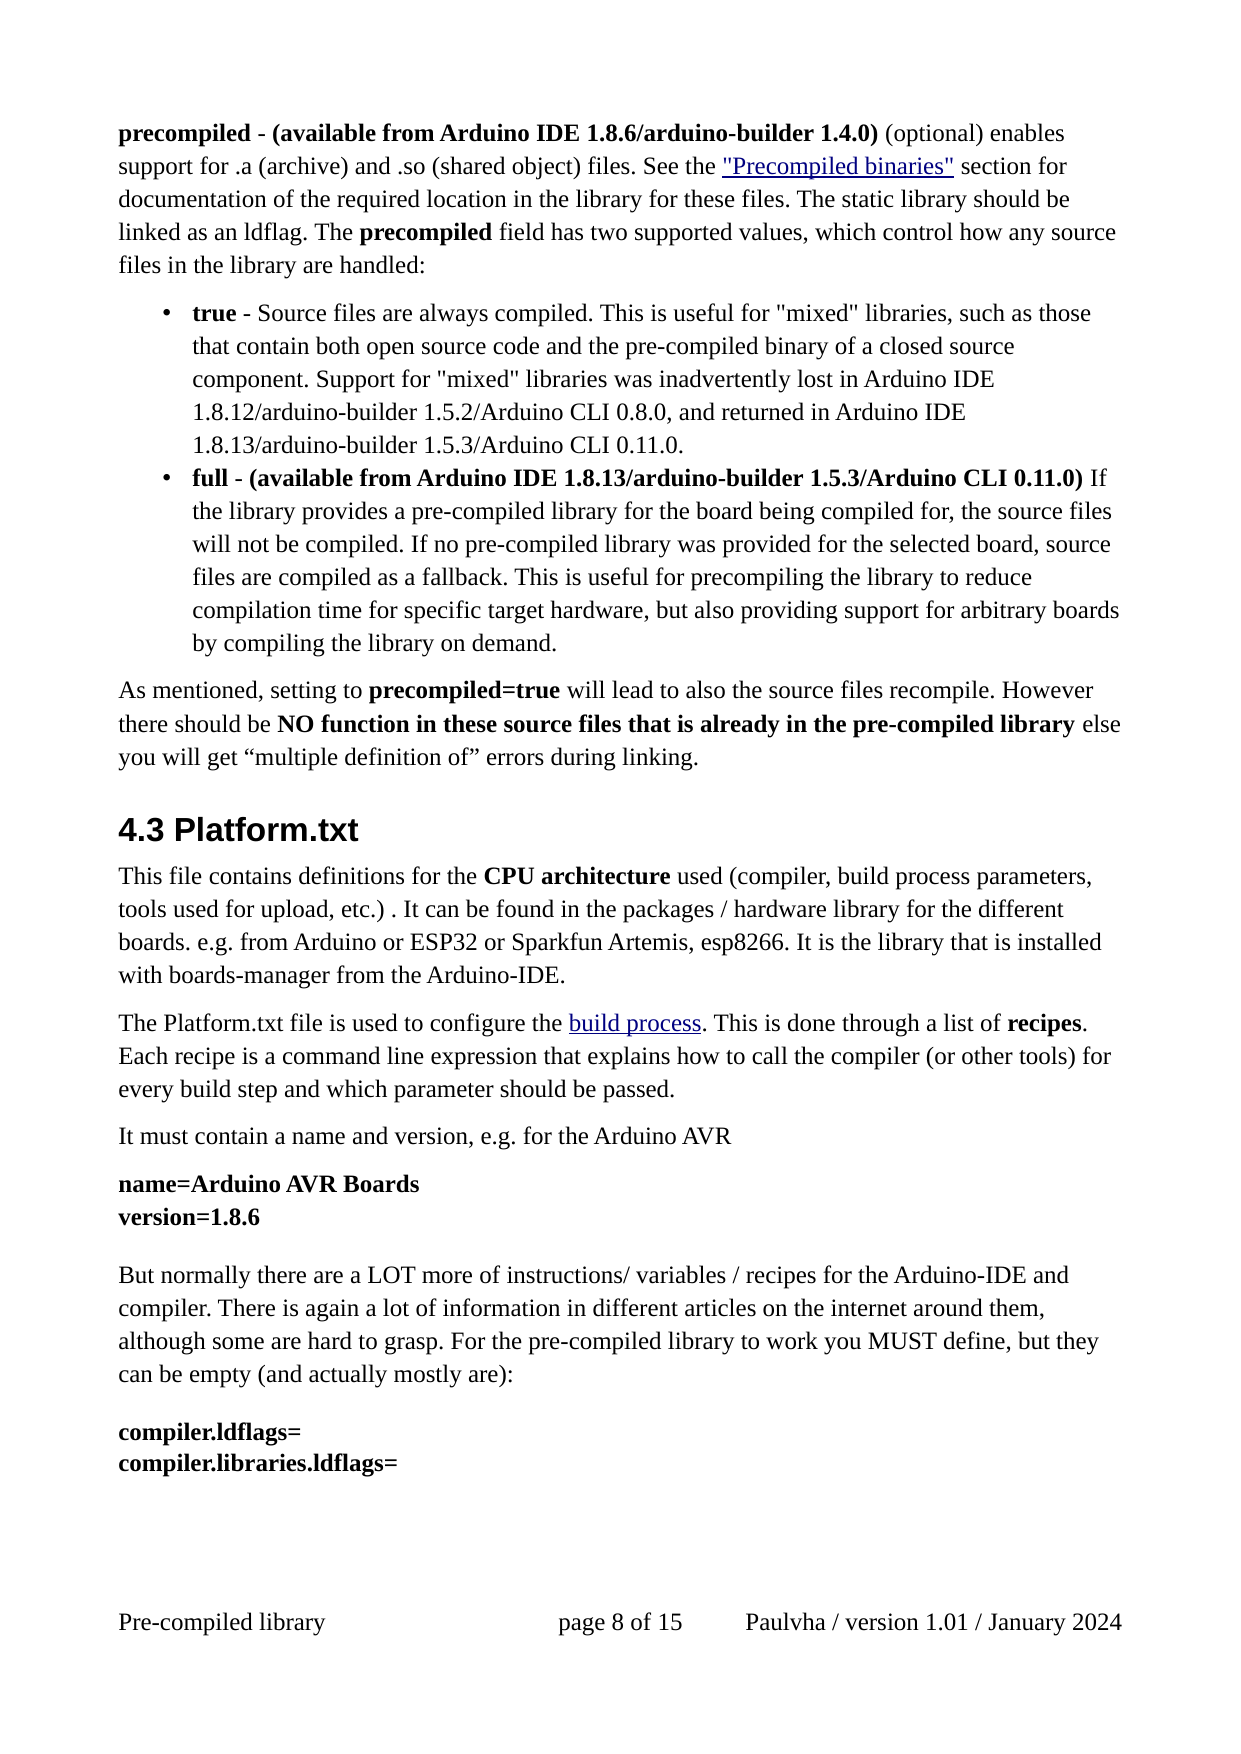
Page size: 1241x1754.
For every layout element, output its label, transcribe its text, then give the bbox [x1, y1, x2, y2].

subtitle 4.3 Platform.txt [118, 810, 1122, 848]
text But normally there are a LOT more of instructions/ variables / recipes for the Arduino-IDE and compiler. There is again a lot of information in different articles on the internet around them, although some are hard to grasp. For the pre-compiled library to work you MUST define, but they can be empty (and actually mostly are): [118, 1260, 1122, 1388]
list true - Source files are always compiled. This is useful for "mixed" libraries, such as those that contain both open source code and the pre-compiled binary of a closed source component. Support for "mixed" libraries was inadvertently lost in Arduino IDE 1.8.12/arduino-builder 1.5.2/Arduino CLI 0.8.0, and returned in Arduino IDE 1.8.13/arduino-builder 1.5.3/Arduino CLI 0.11.0. [162, 298, 1122, 459]
text precompiled - (available from Arduino IDE 1.8.6/arduino-builder 1.4.0) (optional) enables support for .a (archive) and .so (shared object) files. See the "Precompiled binaries" section for documentation of the required location in the library for these files. The static library should be linked as an ldflag. The precompiled field has two supported values, which control how any source files in the library are handled: [118, 118, 1122, 279]
text This file contains definitions for the CPU architecture used (compiler, build process parameters, tools used for upload, etc.) . It can be found in the packages / hardware library for the different boards. e.g. from Arduino or ESP32 or Sparkfun Artemis, esp8266. It is the library that is installed with boards-manager from the Arduino-IDE. [118, 861, 1122, 989]
text The Platform.txt file is used to configure the build process. This is done through a list of recipes. Each recipe is a command line expression that explains how to call the compiler (or other tools) for every build step and which parameter should be passed. [118, 1008, 1122, 1102]
text It must contain a name and version, e.g. for the Arduino AVR [118, 1121, 1122, 1150]
text compiler.ldflags= [118, 1417, 1122, 1445]
text version=1.8.6 [118, 1202, 1122, 1231]
list full - (available from Arduino IDE 1.8.13/arduino-builder 1.5.3/Arduino CLI 0.11.0) If the library provides a pre-compiled library for the board being compiled for, the source files will not be compiled. If no pre-compiled library was provided for the selected board, source files are compiled as a fallback. This is useful for precompiling the library to reduce compilation time for specific target hardware, but also providing support for arbitrary boards by compiling the library on demand. [162, 463, 1122, 657]
text compiler.libraries.ldflags= [118, 1448, 1122, 1477]
text As mentioned, setting to precompiled=true will lead to also the source files recompile. However there should be NO function in these source files that is already in the pre-compiled library else you will get “multiple definition of” errors during linking. [118, 676, 1122, 770]
text name=Arduino AVR Boards [118, 1169, 1122, 1198]
